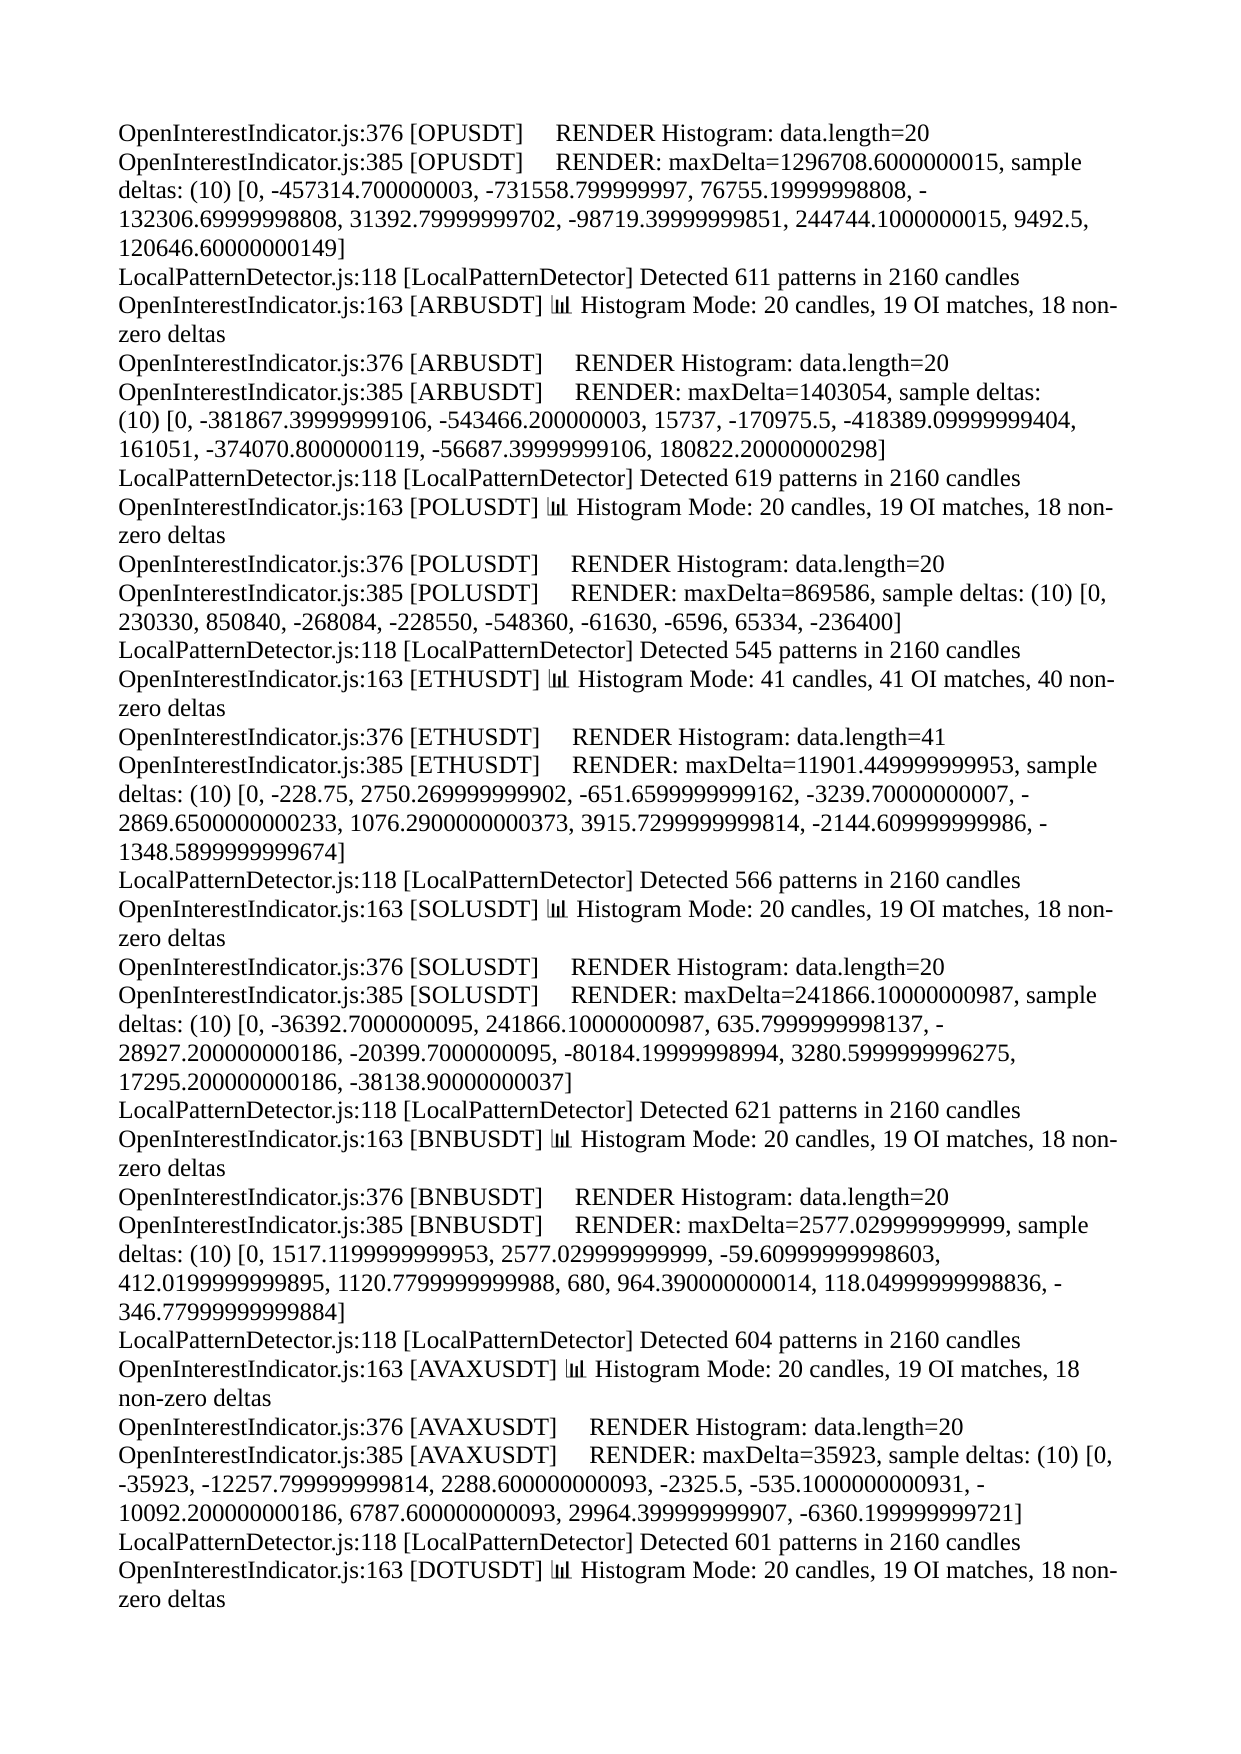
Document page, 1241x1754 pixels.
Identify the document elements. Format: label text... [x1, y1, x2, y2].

text OpenInterestIndicator.js:385 [AVAXUSDT] 🎨 RENDER: maxDelta=35923, sample deltas: (10) [0, -35923, -12257.799999999814, 2288.600000000093, -2325.5, -535.1000000000931, -10092.200000000186, 6787.600000000093, 29964.399999999907, -6360.199999999721] [118, 1441, 1122, 1527]
text LocalPatternDetector.js:118 [LocalPatternDetector] Detected 611 patterns in 2160 candles [118, 262, 1122, 291]
text OpenInterestIndicator.js:376 [AVAXUSDT] 🎨 RENDER Histogram: data.length=20 [118, 1412, 1122, 1441]
text OpenInterestIndicator.js:163 [POLUSDT] 📊 Histogram Mode: 20 candles, 19 OI matches, 18 non-zero deltas [118, 492, 1122, 549]
text OpenInterestIndicator.js:163 [DOTUSDT] 📊 Histogram Mode: 20 candles, 19 OI matches, 18 non-zero deltas [118, 1556, 1122, 1613]
text OpenInterestIndicator.js:385 [ETHUSDT] 🎨 RENDER: maxDelta=11901.449999999953, sample deltas: (10) [0, -228.75, 2750.269999999902, -651.6599999999162, -3239.70000000007, -2869.6500000000233, 1076.2900000000373, 3915.7299999999814, -2144.609999999986, -1348.5899999999674] [118, 751, 1122, 866]
text OpenInterestIndicator.js:376 [ETHUSDT] 🎨 RENDER Histogram: data.length=41 [118, 722, 1122, 751]
text OpenInterestIndicator.js:163 [SOLUSDT] 📊 Histogram Mode: 20 candles, 19 OI matches, 18 non-zero deltas [118, 894, 1122, 952]
text LocalPatternDetector.js:118 [LocalPatternDetector] Detected 601 patterns in 2160 candles [118, 1527, 1122, 1556]
text OpenInterestIndicator.js:376 [SOLUSDT] 🎨 RENDER Histogram: data.length=20 [118, 952, 1122, 981]
text OpenInterestIndicator.js:376 [OPUSDT] 🎨 RENDER Histogram: data.length=20 [118, 118, 1122, 147]
text OpenInterestIndicator.js:163 [BNBUSDT] 📊 Histogram Mode: 20 candles, 19 OI matches, 18 non-zero deltas [118, 1124, 1122, 1182]
text OpenInterestIndicator.js:163 [ETHUSDT] 📊 Histogram Mode: 41 candles, 41 OI matches, 40 non-zero deltas [118, 664, 1122, 722]
text OpenInterestIndicator.js:376 [POLUSDT] 🎨 RENDER Histogram: data.length=20 [118, 549, 1122, 578]
text OpenInterestIndicator.js:163 [AVAXUSDT] 📊 Histogram Mode: 20 candles, 19 OI matches, 18 non-zero deltas [118, 1354, 1122, 1412]
text OpenInterestIndicator.js:385 [BNBUSDT] 🎨 RENDER: maxDelta=2577.029999999999, sample deltas: (10) [0, 1517.1199999999953, 2577.029999999999, -59.60999999998603, 412.0199999999895, 1120.7799999999988, 680, 964.390000000014, 118.04999999998836, -346.77999999999884] [118, 1211, 1122, 1326]
text OpenInterestIndicator.js:385 [SOLUSDT] 🎨 RENDER: maxDelta=241866.10000000987, sample deltas: (10) [0, -36392.7000000095, 241866.10000000987, 635.7999999998137, -28927.200000000186, -20399.7000000095, -80184.19999998994, 3280.5999999996275, 17295.200000000186, -38138.90000000037] [118, 981, 1122, 1096]
text OpenInterestIndicator.js:385 [ARBUSDT] 🎨 RENDER: maxDelta=1403054, sample deltas: (10) [0, -381867.39999999106, -543466.200000003, 15737, -170975.5, -418389.09999999404, 161051, -374070.8000000119, -56687.39999999106, 180822.20000000298] [118, 377, 1122, 463]
text OpenInterestIndicator.js:376 [ARBUSDT] 🎨 RENDER Histogram: data.length=20 [118, 348, 1122, 377]
text LocalPatternDetector.js:118 [LocalPatternDetector] Detected 566 patterns in 2160 candles [118, 866, 1122, 894]
text OpenInterestIndicator.js:385 [OPUSDT] 🎨 RENDER: maxDelta=1296708.6000000015, sample deltas: (10) [0, -457314.700000003, -731558.799999997, 76755.19999998808, -132306.69999998808, 31392.79999999702, -98719.39999999851, 244744.1000000015, 9492.5, 120646.60000000149] [118, 147, 1122, 262]
text OpenInterestIndicator.js:385 [POLUSDT] 🎨 RENDER: maxDelta=869586, sample deltas: (10) [0, 230330, 850840, -268084, -228550, -548360, -61630, -6596, 65334, -236400] [118, 578, 1122, 636]
text LocalPatternDetector.js:118 [LocalPatternDetector] Detected 621 patterns in 2160 candles [118, 1096, 1122, 1124]
text LocalPatternDetector.js:118 [LocalPatternDetector] Detected 619 patterns in 2160 candles [118, 463, 1122, 492]
text LocalPatternDetector.js:118 [LocalPatternDetector] Detected 545 patterns in 2160 candles [118, 636, 1122, 664]
text OpenInterestIndicator.js:163 [ARBUSDT] 📊 Histogram Mode: 20 candles, 19 OI matches, 18 non-zero deltas [118, 291, 1122, 348]
text LocalPatternDetector.js:118 [LocalPatternDetector] Detected 604 patterns in 2160 candles [118, 1326, 1122, 1354]
text OpenInterestIndicator.js:376 [BNBUSDT] 🎨 RENDER Histogram: data.length=20 [118, 1182, 1122, 1211]
